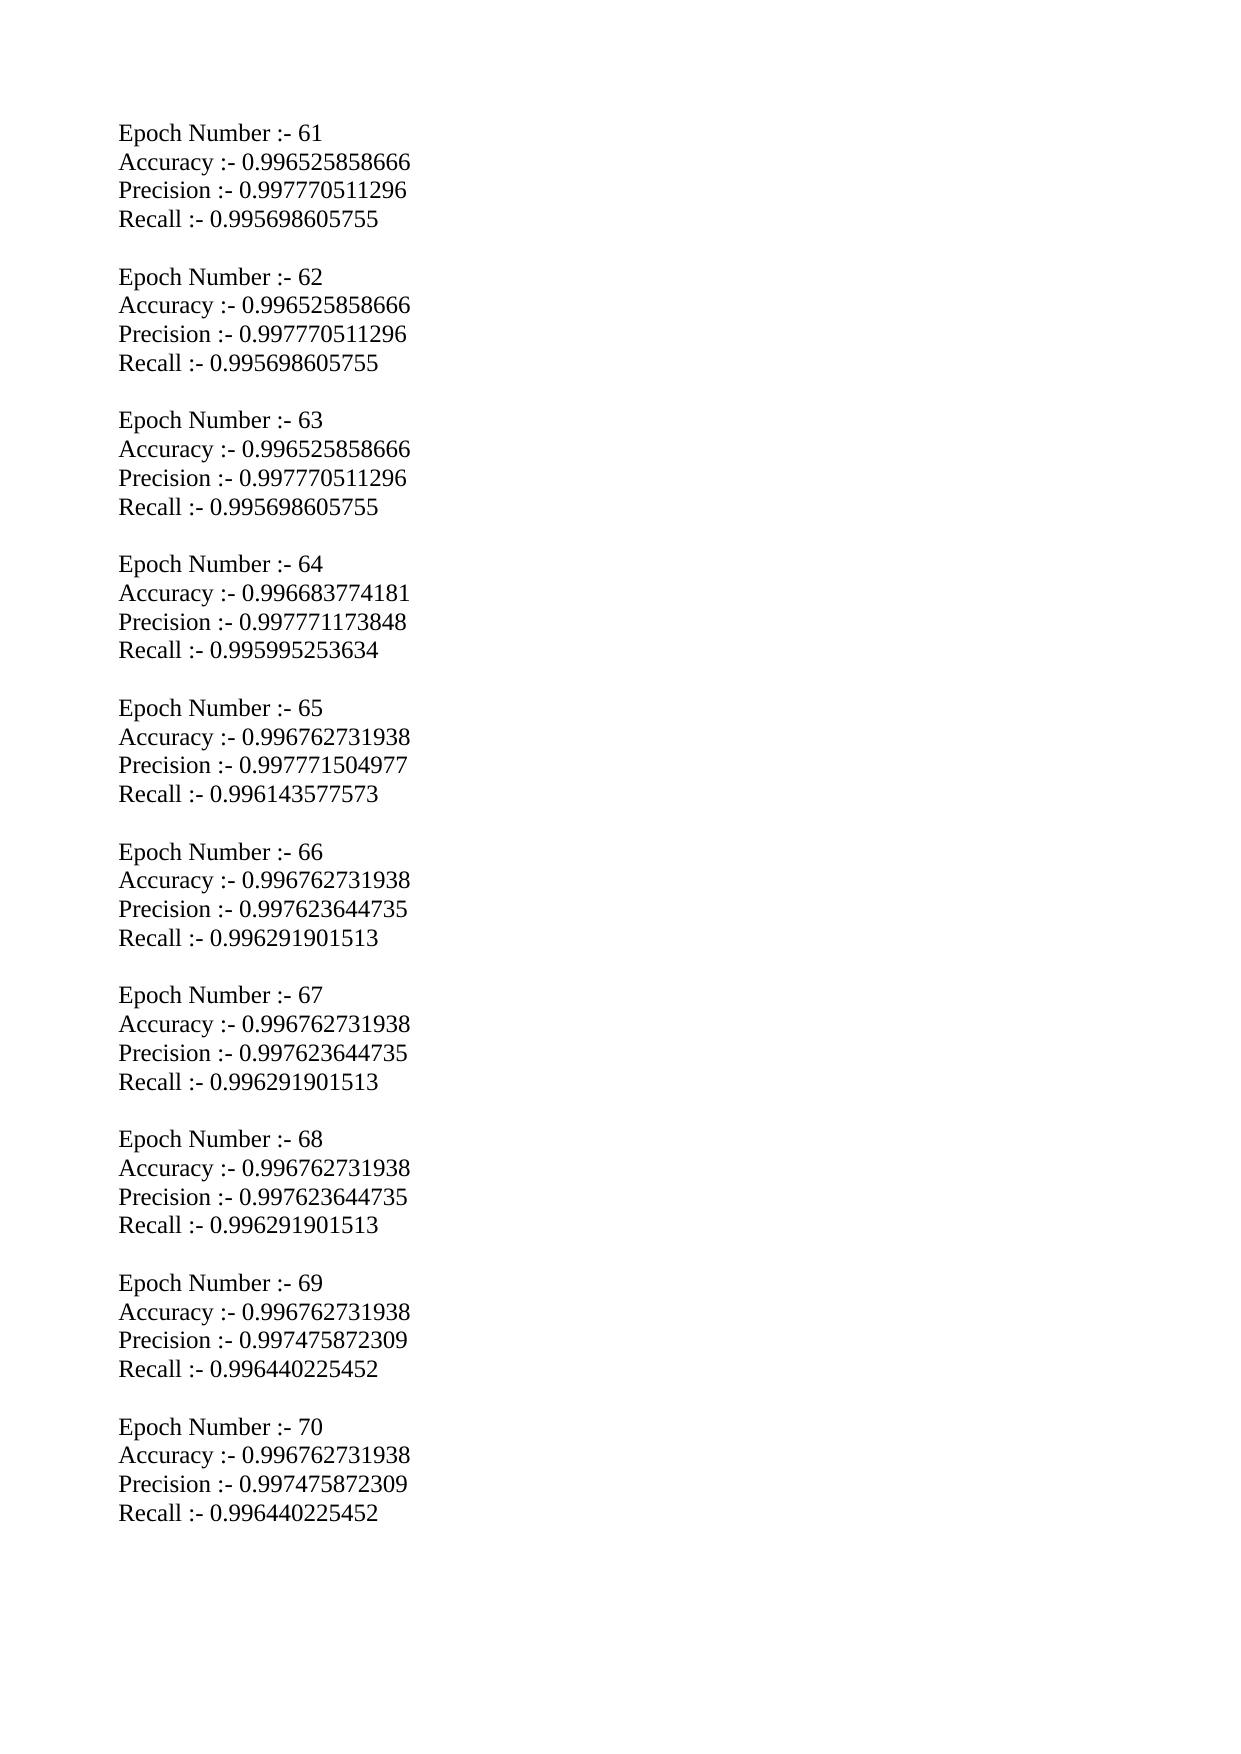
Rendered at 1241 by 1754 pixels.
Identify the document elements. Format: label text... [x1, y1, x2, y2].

text Recall :- 0.996143577573 [118, 779, 1122, 808]
text Accuracy :- 0.996762731938 [118, 1009, 1122, 1038]
text Precision :- 0.997623644735 [118, 1182, 1122, 1211]
text Precision :- 0.997771173848 [118, 607, 1122, 636]
text Recall :- 0.995698605755 [118, 348, 1122, 377]
text Epoch Number :- 69 [118, 1268, 1122, 1297]
text Precision :- 0.997475872309 [118, 1326, 1122, 1354]
text Accuracy :- 0.996762731938 [118, 866, 1122, 894]
text Epoch Number :- 62 [118, 262, 1122, 291]
text Epoch Number :- 70 [118, 1412, 1122, 1441]
text Accuracy :- 0.996762731938 [118, 1153, 1122, 1182]
text Recall :- 0.996291901513 [118, 923, 1122, 952]
text Recall :- 0.996291901513 [118, 1067, 1122, 1096]
text Precision :- 0.997770511296 [118, 176, 1122, 204]
text Accuracy :- 0.996525858666 [118, 147, 1122, 176]
text Epoch Number :- 67 [118, 981, 1122, 1009]
text Recall :- 0.996440225452 [118, 1498, 1122, 1527]
text Precision :- 0.997623644735 [118, 1038, 1122, 1067]
text Recall :- 0.995995253634 [118, 636, 1122, 664]
text Epoch Number :- 68 [118, 1124, 1122, 1153]
text Epoch Number :- 61 [118, 118, 1122, 147]
text Precision :- 0.997770511296 [118, 319, 1122, 348]
text Accuracy :- 0.996762731938 [118, 1441, 1122, 1469]
text Recall :- 0.995698605755 [118, 204, 1122, 233]
text Precision :- 0.997770511296 [118, 463, 1122, 492]
text Accuracy :- 0.996525858666 [118, 291, 1122, 319]
text Recall :- 0.995698605755 [118, 492, 1122, 521]
text Accuracy :- 0.996683774181 [118, 578, 1122, 607]
text Precision :- 0.997623644735 [118, 894, 1122, 923]
text Accuracy :- 0.996525858666 [118, 434, 1122, 463]
text Accuracy :- 0.996762731938 [118, 1297, 1122, 1326]
text Precision :- 0.997771504977 [118, 751, 1122, 779]
text Epoch Number :- 63 [118, 406, 1122, 434]
text Precision :- 0.997475872309 [118, 1469, 1122, 1498]
text Recall :- 0.996291901513 [118, 1211, 1122, 1239]
text Accuracy :- 0.996762731938 [118, 722, 1122, 751]
text Recall :- 0.996440225452 [118, 1354, 1122, 1383]
text Epoch Number :- 65 [118, 693, 1122, 722]
text Epoch Number :- 64 [118, 549, 1122, 578]
text Epoch Number :- 66 [118, 837, 1122, 866]
